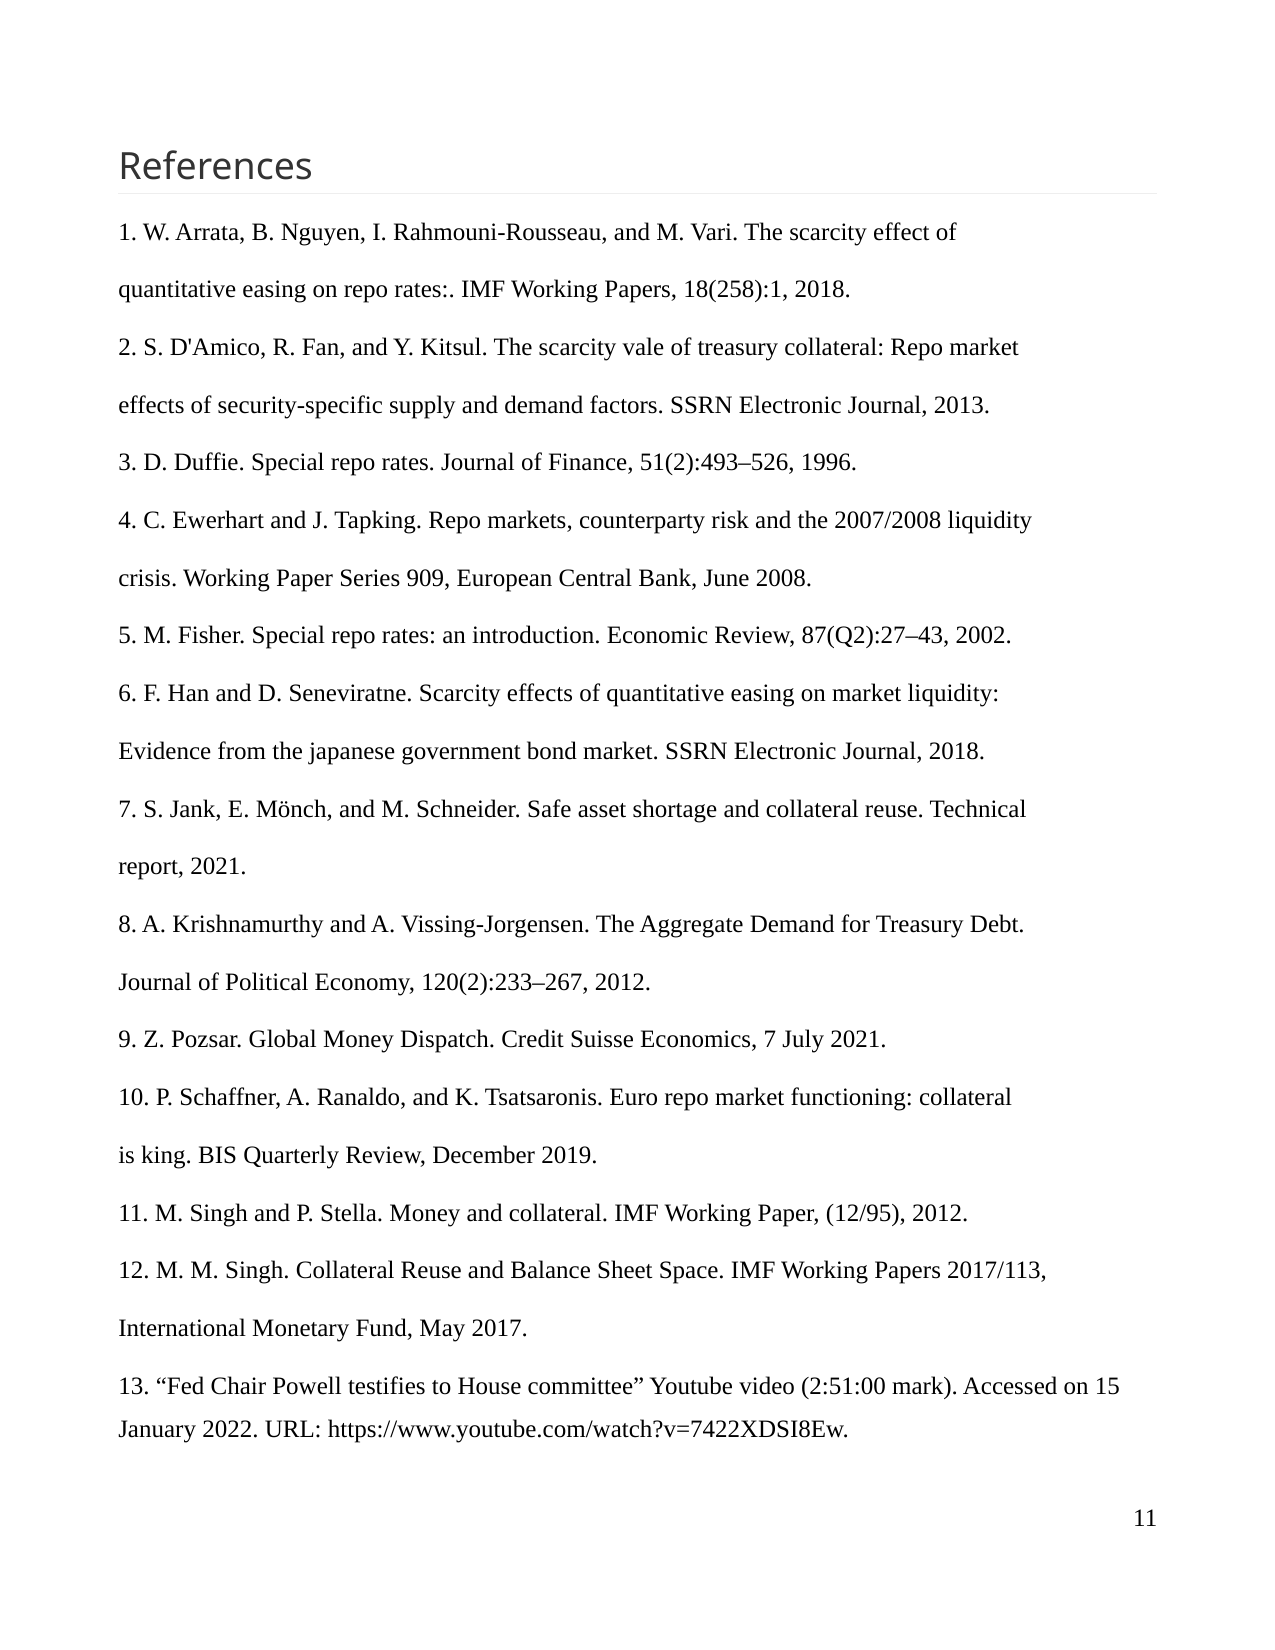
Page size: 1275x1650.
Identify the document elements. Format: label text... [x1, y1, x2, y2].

text International Monetary Fund, May 2017. [118, 1313, 1157, 1342]
text 10. P. Schaffner, A. Ranaldo, and K. Tsatsaronis. Euro repo market functioning: collateral [118, 1082, 1157, 1111]
text 6. F. Han and D. Seneviratne. Scarcity effects of quantitative easing on market liquidity: [118, 678, 1157, 707]
text 12. M. M. Singh. Collateral Reuse and Balance Sheet Space. IMF Working Papers 2017/113, [118, 1255, 1157, 1284]
text Journal of Political Economy, 120(2):233–267, 2012. [118, 967, 1157, 996]
text crisis. Working Paper Series 909, European Central Bank, June 2008. [118, 563, 1157, 592]
text 8. A. Krishnamurthy and A. Vissing-Jorgensen. The Aggregate Demand for Treasury Debt. [118, 909, 1157, 938]
text 11. M. Singh and P. Stella. Money and collateral. IMF Working Paper, (12/95), 2012. [118, 1198, 1157, 1226]
text effects of security-specific supply and demand factors. SSRN Electronic Journal, 2013. [118, 390, 1157, 418]
text quantitative easing on repo rates:. IMF Working Papers, 18(258):1, 2018. [118, 274, 1157, 303]
text 3. D. Duffie. Special repo rates. Journal of Finance, 51(2):493–526, 1996. [118, 447, 1157, 476]
text 7. S. Jank, E. Mönch, and M. Schneider. Safe asset shortage and collateral reuse. Technical [118, 794, 1157, 822]
text 4. C. Ewerhart and J. Tapking. Repo markets, counterparty risk and the 2007/2008 liquidity [118, 505, 1157, 534]
text 2. S. D'Amico, R. Fan, and Y. Kitsul. The scarcity vale of treasury collateral: Repo market [118, 332, 1157, 361]
text 5. M. Fisher. Special repo rates: an introduction. Economic Review, 87(Q2):27–43, 2002. [118, 621, 1157, 649]
text 9. Z. Pozsar. Global Money Dispatch. Credit Suisse Economics, 7 July 2021. [118, 1024, 1157, 1053]
subtitle References [118, 139, 1157, 193]
text 13. “Fed Chair Powell testifies to House committee” Youtube video (2:51:00 mark). Accessed on 15 January 2022. URL: https://www.youtube.com/watch?v=7422XDSI8Ew. [118, 1371, 1157, 1443]
text report, 2021. [118, 851, 1157, 880]
text is king. BIS Quarterly Review, December 2019. [118, 1140, 1157, 1169]
text 1. W. Arrata, B. Nguyen, I. Rahmouni-Rousseau, and M. Vari. The scarcity effect of [118, 217, 1157, 245]
text Evidence from the japanese government bond market. SSRN Electronic Journal, 2018. [118, 736, 1157, 765]
